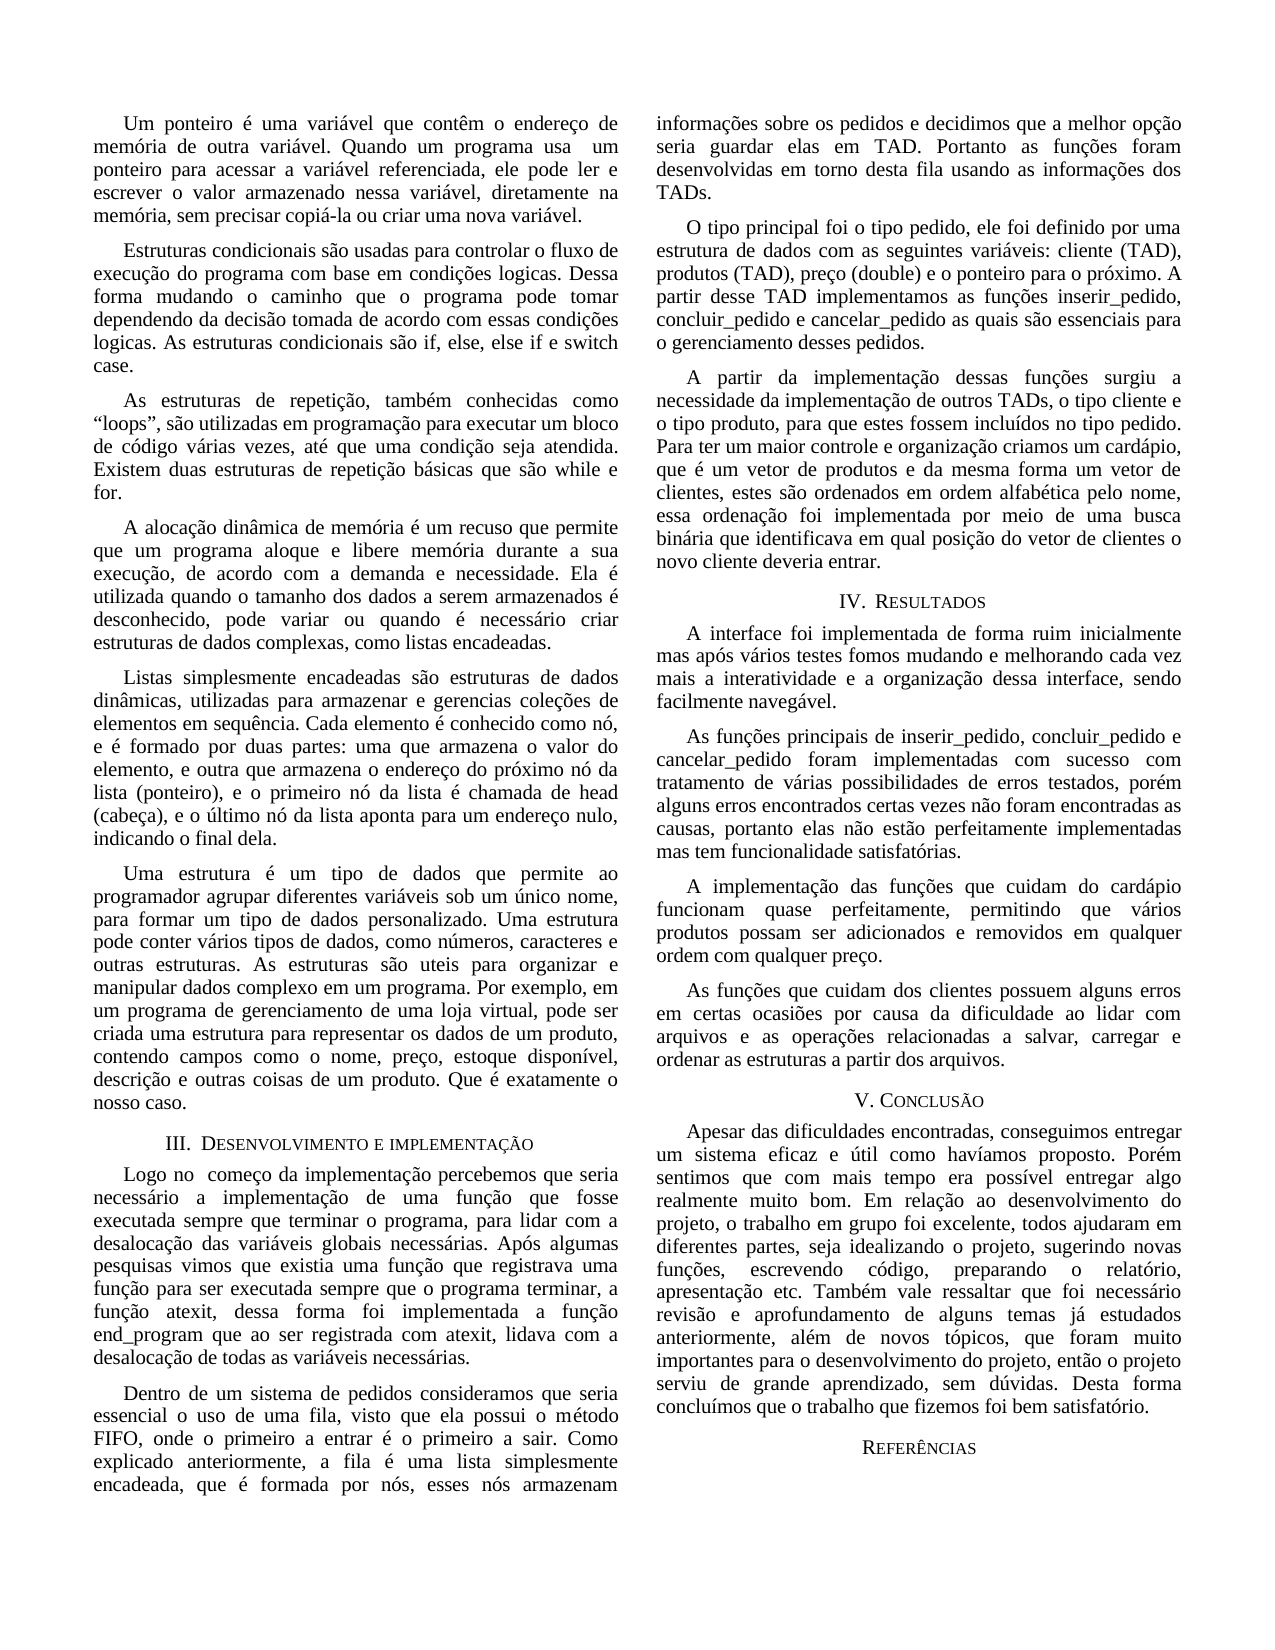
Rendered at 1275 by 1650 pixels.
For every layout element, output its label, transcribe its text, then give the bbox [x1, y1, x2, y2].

text Logo no começo da implementação percebemos que seria necessário a implementação de uma função que fosse executada sempre que terminar o programa, para lidar com a desalocação das variáveis globais necessárias. Após algumas pesquisas vimos que existia uma função que registrava uma função para ser executada sempre que o programa terminar, a função atexit, dessa forma foi implementada a função end_program que ao ser registrada com atexit, lidava com a desalocação de todas as variáveis necessárias. [93, 1163, 619, 1369]
text Apesar das dificuldades encontradas, conseguimos entregar um sistema eficaz e útil como havíamos proposto. Porém sentimos que com mais tempo era possível entregar algo realmente muito bom. Em relação ao desenvolvimento do projeto, o trabalho em grupo foi excelente, todos ajudaram em diferentes partes, seja idealizando o projeto, sugerindo novas funções, escrevendo código, preparando o relatório, apresentação etc. Também vale ressaltar que foi necessário revisão e aprofundamento de alguns temas já estudados anteriormente, além de novos tópicos, que foram muito importantes para o desenvolvimento do projeto, então o projeto serviu de grande aprendizado, sem dúvidas. Desta forma concluímos que o trabalho que fizemos foi bem satisfatório. [656, 1120, 1182, 1418]
text A interface foi implementada de forma ruim inicialmente mas após vários testes fomos mudando e melhorando cada vez mais a interatividade e a organização dessa interface, sendo facilmente navegável. [656, 622, 1182, 713]
text Um ponteiro é uma variável que contêm o endereço de memória de outra variável. Quando um programa usa um ponteiro para acessar a variável referenciada, ele pode ler e escrever o valor armazenado nessa variável, diretamente na memória, sem precisar copiá-la ou criar uma nova variável. [93, 112, 619, 227]
text Listas simplesmente encadeadas são estruturas de dados dinâmicas, utilizadas para armazenar e gerencias coleções de elementos em sequência. Cada elemento é conhecido como nó, e é formado por duas partes: uma que armazena o valor do elemento, e outra que armazena o endereço do próximo nó da lista (ponteiro), e o primeiro nó da lista é chamada de head (cabeça), e o último nó da lista aponta para um endereço nulo, indicando o final dela. [93, 666, 619, 849]
text As estruturas de repetição, também conhecidas como “loops”, são utilizadas em programação para executar um bloco de código várias vezes, até que uma condição seja atendida. Existem duas estruturas de repetição básicas que são while e for. [93, 389, 619, 504]
text O tipo principal foi o tipo pedido, ele foi definido por uma estrutura de dados com as seguintes variáveis: cliente (TAD), produtos (TAD), preço (double) e o ponteiro para o próximo. A partir desse TAD implementamos as funções inserir_pedido, concluir_pedido e cancelar_pedido as quais são essenciais para o gerenciamento desses pedidos. [656, 217, 1182, 354]
subtitle Referências [656, 1435, 1182, 1459]
text Estruturas condicionais são usadas para controlar o fluxo de execução do programa com base em condições logicas. Dessa forma mudando o caminho que o programa pode tomar dependendo da decisão tomada de acordo com essas condições logicas. As estruturas condicionais são if, else, else if e switch case. [93, 239, 619, 377]
subtitle Desenvolvimento e implementação [93, 1131, 619, 1155]
text Uma estrutura é um tipo de dados que permite ao programador agrupar diferentes variáveis sob um único nome, para formar um tipo de dados personalizado. Uma estrutura pode conter vários tipos de dados, como números, caracteres e outras estruturas. As estruturas são uteis para organizar e manipular dados complexo em um programa. Por exemplo, em um programa de gerenciamento de uma loja virtual, pode ser criada uma estrutura para representar os dados de um produto, contendo campos como o nome, preço, estoque disponível, descrição e outras coisas de um produto. Que é exatamente o nosso caso. [93, 862, 619, 1114]
text informações sobre os pedidos e decidimos que a melhor opção seria guardar elas em TAD. Portanto as funções foram desenvolvidas em torno desta fila usando as informações dos TADs. [656, 112, 1182, 204]
subtitle V. Conclusão [656, 1088, 1182, 1112]
text A alocação dinâmica de memória é um recuso que permite que um programa aloque e libere memória durante a sua execução, de acordo com a demanda e necessidade. Ela é utilizada quando o tamanho dos dados a serem armazenados é desconhecido, pode variar ou quando é necessário criar estruturas de dados complexas, como listas encadeadas. [93, 516, 619, 654]
text As funções que cuidam dos clientes possuem alguns erros em certas ocasiões por causa da dificuldade ao lidar com arquivos e as operações relacionadas a salvar, carregar e ordenar as estruturas a partir dos arquivos. [656, 980, 1182, 1071]
text As funções principais de inserir_pedido, concluir_pedido e cancelar_pedido foram implementadas com sucesso com tratamento de várias possibilidades de erros testados, porém alguns erros encontrados certas vezes não foram encontradas as causas, portanto elas não estão perfeitamente implementadas mas tem funcionalidade satisfatórias. [656, 726, 1182, 863]
text A partir da implementação dessas funções surgiu a necessidade da implementação de outros TADs, o tipo cliente e o tipo produto, para que estes fossem incluídos no tipo pedido. Para ter um maior controle e organização criamos um cardápio, que é um vetor de produtos e da mesma forma um vetor de clientes, estes são ordenados em ordem alfabética pelo nome, essa ordenação foi implementada por meio de uma busca binária que identificava em qual posição do vetor de clientes o novo cliente deveria entrar. [656, 366, 1182, 573]
subtitle Resultados [656, 589, 1182, 613]
text A implementação das funções que cuidam do cardápio funcionam quase perfeitamente, permitindo que vários produtos possam ser adicionados e removidos em qualquer ordem com qualquer preço. [656, 876, 1182, 967]
text Dentro de um sistema de pedidos consideramos que seria essencial o uso de uma fila, visto que ela possui o método FIFO, onde o primeiro a entrar é o primeiro a sair. Como explicado anteriormente, a fila é uma lista simplesmente encadeada, que é formada por nós, esses nós armazenam [93, 1382, 619, 1496]
